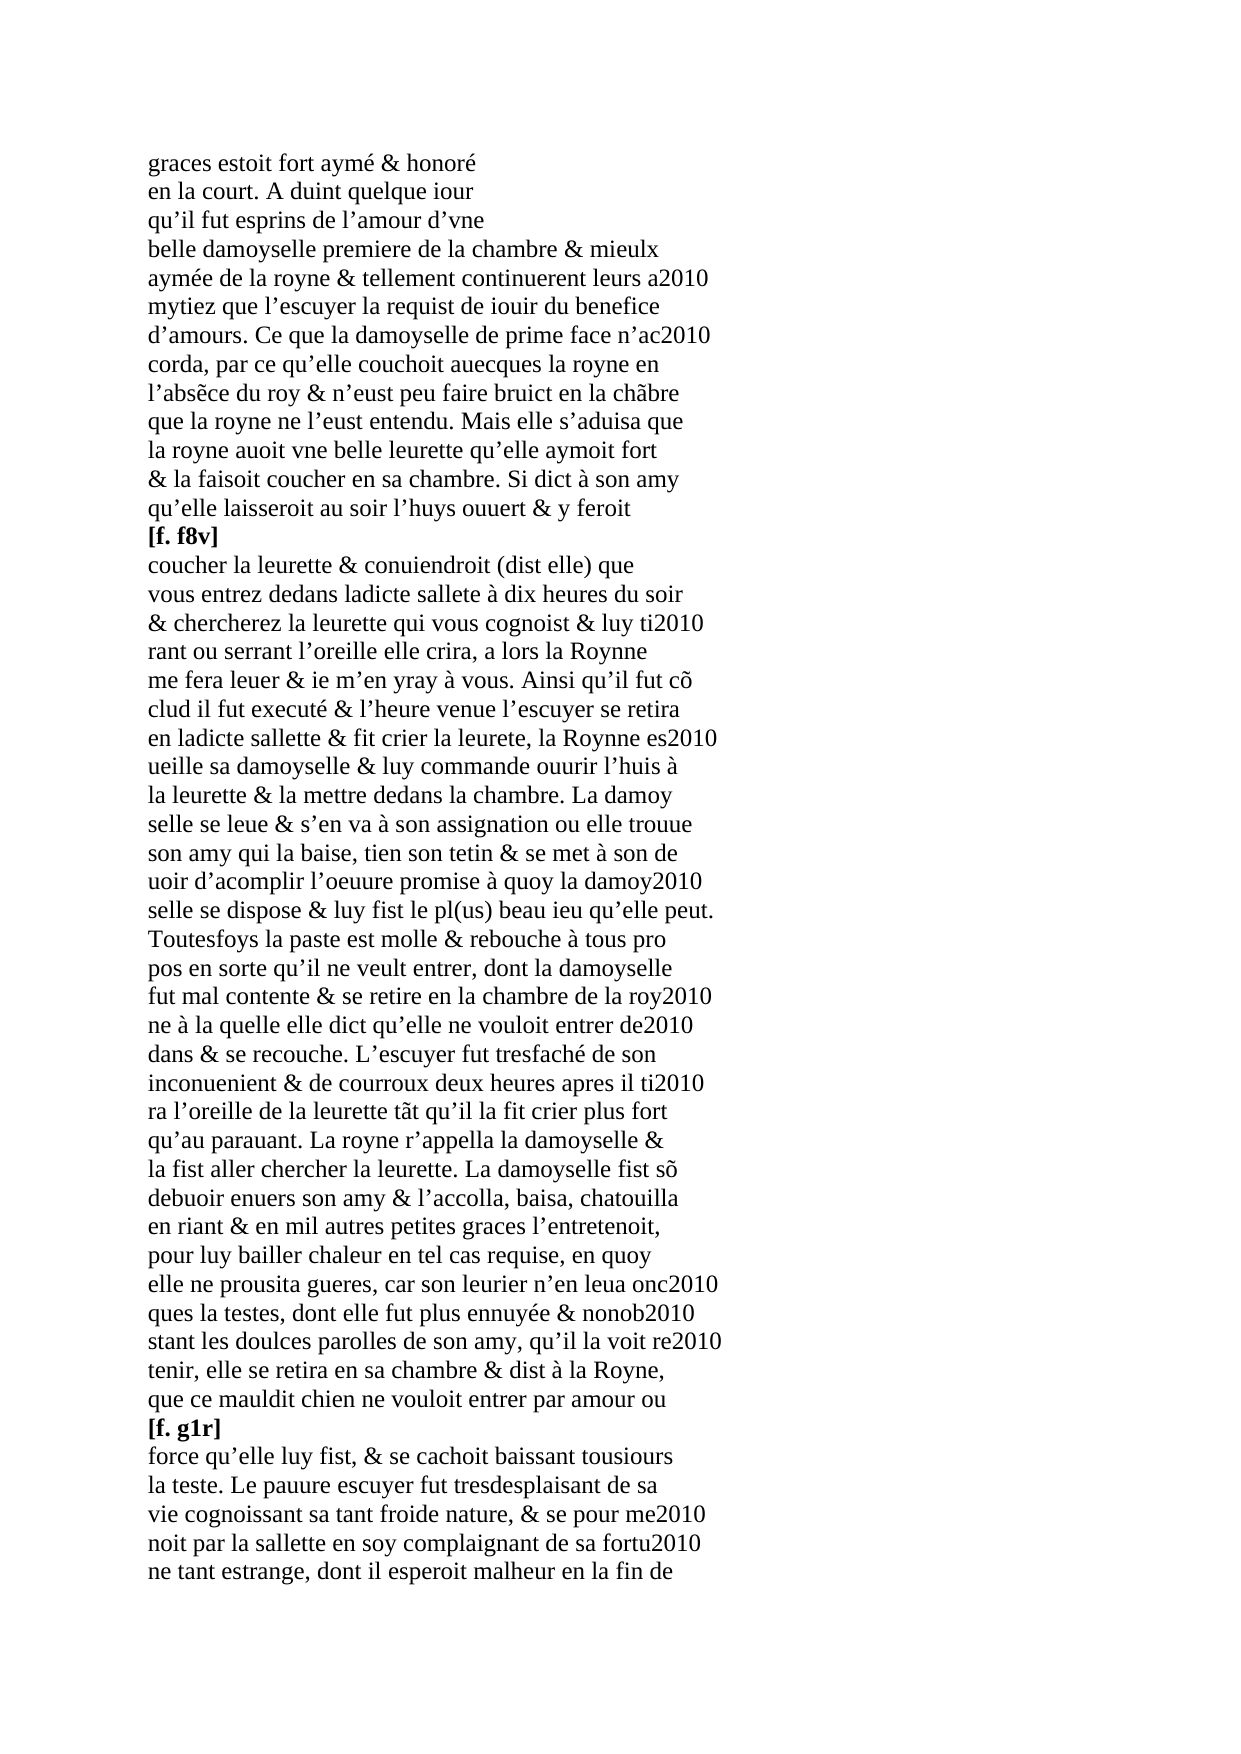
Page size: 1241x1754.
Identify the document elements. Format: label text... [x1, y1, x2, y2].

text graces estoit fort aymé & honoré en la court. A duint quelque iour qu’il fut esprins de l’amour d’vne belle damoyselle premiere de la chambre & mieulx aymée de la royne & tellement continuerent leurs a2010 mytiez que l’escuyer la requist de iouir du benefice d’amours. Ce que la damoyselle de prime face n’ac2010 corda, par ce qu’elle couchoit auecques la royne en l’absẽce du roy & n’eust peu faire bruict en la chãbre que la royne ne l’eust entendu. Mais elle s’aduisa que la royne auoit vne belle leurette qu’elle aymoit fort & la faisoit coucher en sa chambre. Si dict à son amy qu’elle laisseroit au soir l’huys ouuert & y feroit [f. f8v] coucher la leurette & conuiendroit (dist elle) que vous entrez dedans ladicte sallete à dix heures du soir & chercherez la leurette qui vous cognoist & luy ti2010 rant ou serrant l’oreille elle crira, a lors la Roynne me fera leuer & ie m’en yray à vous. Ainsi qu’il fut cõ clud il fut executé & l’heure venue l’escuyer se retira en ladicte sallette & fit crier la leurete, la Roynne es2010 ueille sa damoyselle & luy commande ouurir l’huis à la leurette & la mettre dedans la chambre. La damoy selle se leue & s’en va à son assignation ou elle trouue son amy qui la baise, tien son tetin & se met à son de uoir d’acomplir l’oeuure promise à quoy la damoy2010 selle se dispose & luy fist le pl(us) beau ieu qu’elle peut. Toutesfoys la paste est molle & rebouche à tous pro pos en sorte qu’il ne veult entrer, dont la damoyselle fut mal contente & se retire en la chambre de la roy2010 ne à la quelle elle dict qu’elle ne vouloit entrer de2010 dans & se recouche. L’escuyer fut tresfaché de son inconuenient & de courroux deux heures apres il ti2010 ra l’oreille de la leurette tãt qu’il la fit crier plus fort qu’au parauant. La royne r’appella la damoyselle & la fist aller chercher la leurette. La damoyselle fist sõ debuoir enuers son amy & l’accolla, baisa, chatouilla en riant & en mil autres petites graces l’entretenoit, pour luy bailler chaleur en tel cas requise, en quoy elle ne prousita gueres, car son leurier n’en leua onc2010 ques la testes, dont elle fut plus ennuyée & nonob2010 stant les doulces parolles de son amy, qu’il la voit re2010 tenir, elle se retira en sa chambre & dist à la Royne, que ce mauldit chien ne vouloit entrer par amour ou [f. g1r] force qu’elle luy fist, & se cachoit baissant tousiours la teste. Le pauure escuyer fut tresdesplaisant de sa vie cognoissant sa tant froide nature, & se pour me2010 noit par la sallette en soy complaignant de sa fortu2010 ne tant estrange, dont il esperoit malheur en la fin de [148, 148, 1093, 1585]
